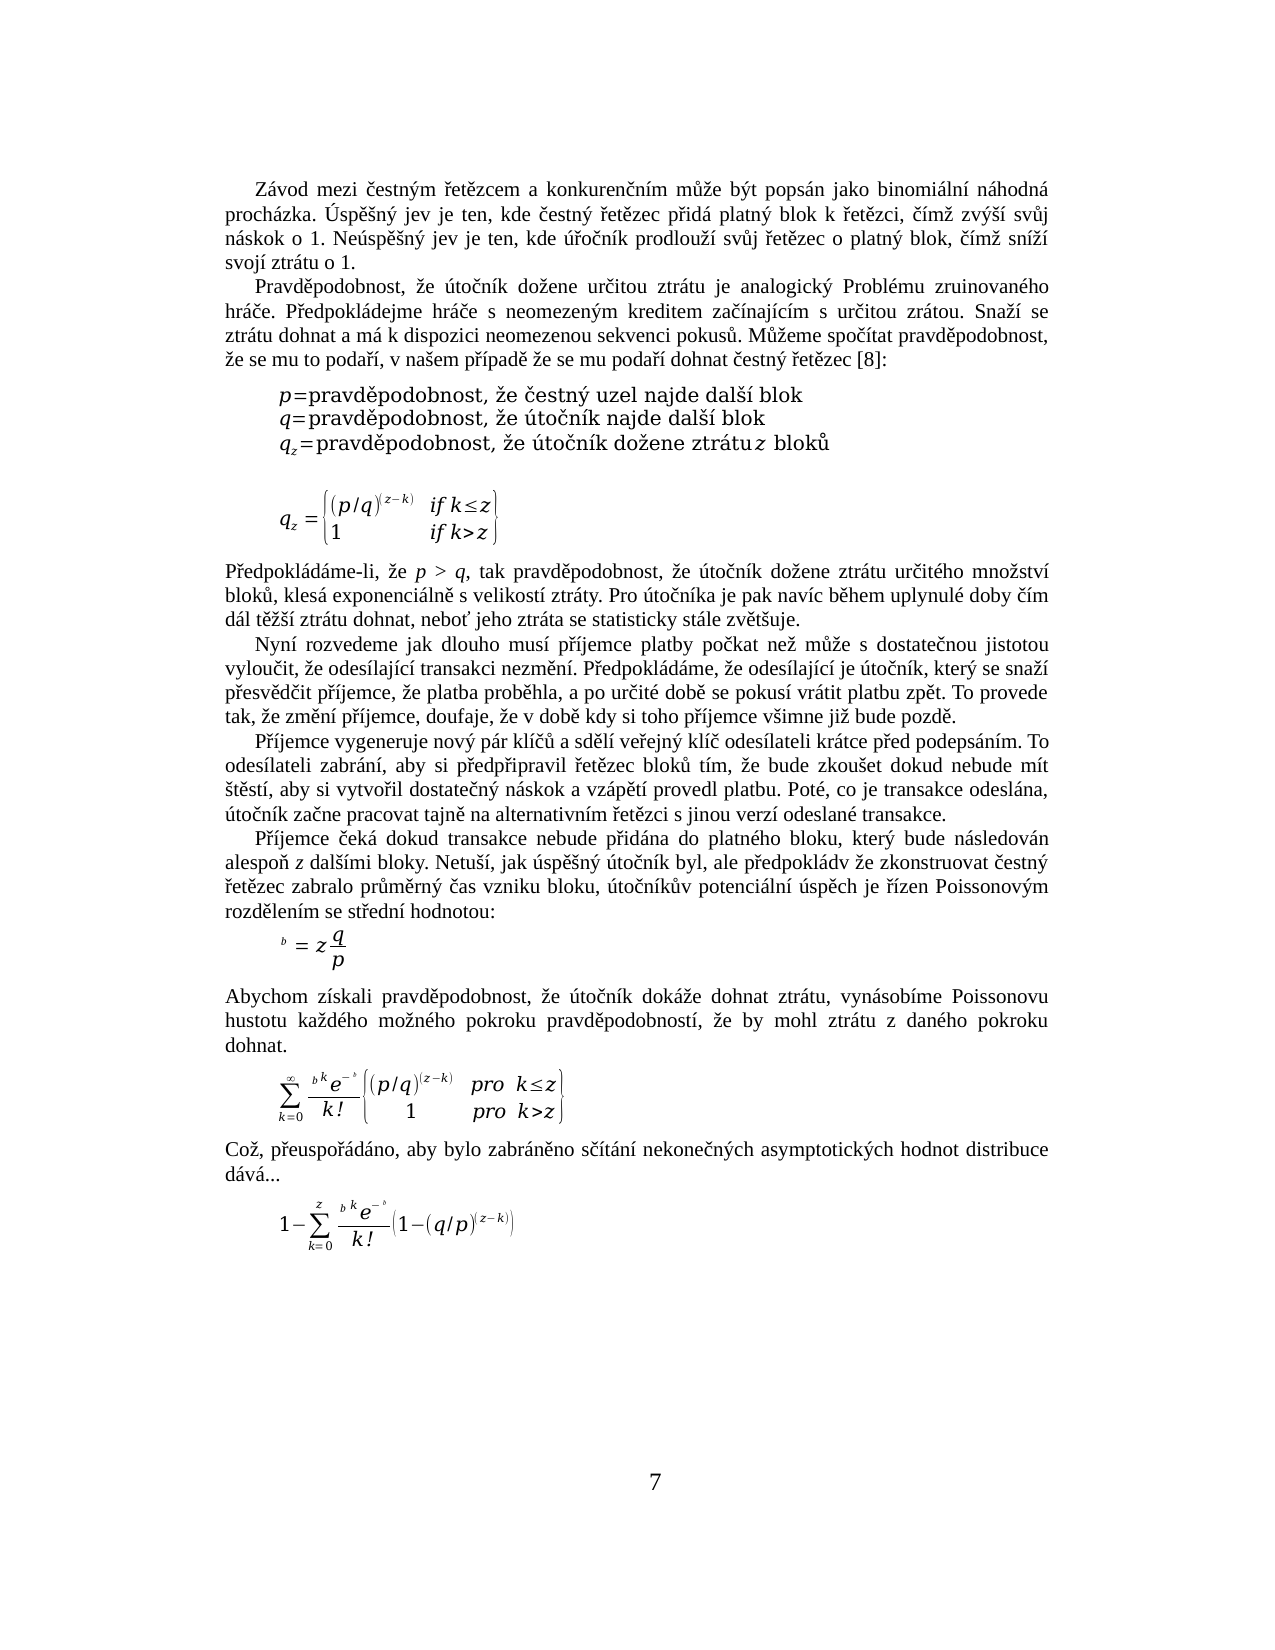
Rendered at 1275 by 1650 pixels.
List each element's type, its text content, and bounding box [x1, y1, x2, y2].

text Abychom získali pravděpodobnost, že útočník dokáže dohnat ztrátu, vynásobíme Poissonovu hustotu každého možného pokroku pravděpodobností, že by mohl ztrátu z daného pokroku dohnat. [225, 984, 1050, 1057]
text Pravděpodobnost, že útočník dožene určitou ztrátu je analogický Problému zruinovaného hráče. Předpokládejme hráče s neomezeným kreditem začínajícím s určitou zrátou. Snaží se ztrátu dohnat a má k dispozici neomezenou sekvenci pokusů. Můžeme spočítat pravděpodobnost, že se mu to podaří, v našem případě že se mu podaří dohnat čestný řetězec [8]: [225, 274, 1050, 371]
text Což, přeuspořádáno, aby bylo zabráněno sčítání nekonečných asymptotických hodnot distribuce dává... [225, 1137, 1050, 1186]
text Příjemce čeká dokud transakce nebude přidána do platného bloku, který bude následován alespoň z dalšími bloky. Netuší, jak úspěšný útočník byl, ale předpokládv že zkonstruovat čestný řetězec zabralo průměrný čas vzniku bloku, útočníkův potenciální úspěch je řízen Poissonovým rozdělením se střední hodnotou: [225, 826, 1050, 923]
text Nyní rozvedeme jak dlouho musí příjemce platby počkat než může s dostatečnou jistotou vyloučit, že odesílající transakci nezmění. Předpokládáme, že odesílající je útočník, který se snaží přesvědčit příjemce, že platba proběhla, a po určité době se pokusí vrátit platbu zpět. To provede tak, že změní příjemce, doufaje, že v době kdy si toho příjemce všimne již bude pozdě. [225, 631, 1050, 728]
text Předpokládáme-li, že p > q, tak pravděpodobnost, že útočník dožene ztrátu určitého množství bloků, klesá exponenciálně s velikostí ztráty. Pro útočníka je pak navíc během uplynulé doby čím dál těžší ztrátu dohnat, neboť jeho ztráta se statisticky stále zvětšuje. [225, 559, 1050, 631]
text Příjemce vygeneruje nový pár klíčů a sdělí veřejný klíč odesílateli krátce před podepsáním. To odesílateli zabrání, aby si předpřipravil řetězec bloků tím, že bude zkoušet dokud nebude mít štěstí, aby si vytvořil dostatečný náskok a vzápětí provedl platbu. Poté, co je transakce odeslána, útočník začne pracovat tajně na alternativním řetězci s jinou verzí odeslané transakce. [225, 728, 1050, 826]
text Závod mezi čestným řetězcem a konkurenčním může být popsán jako binomiální náhodná procházka. Úspěšný jev je ten, kde čestný řetězec přidá platný blok k řetězci, čímž zvýší svůj náskok o 1. Neúspěšný jev je ten, kde úřočník prodlouží svůj řetězec o platný blok, čímž sníží svojí ztrátu o 1. [225, 177, 1050, 274]
